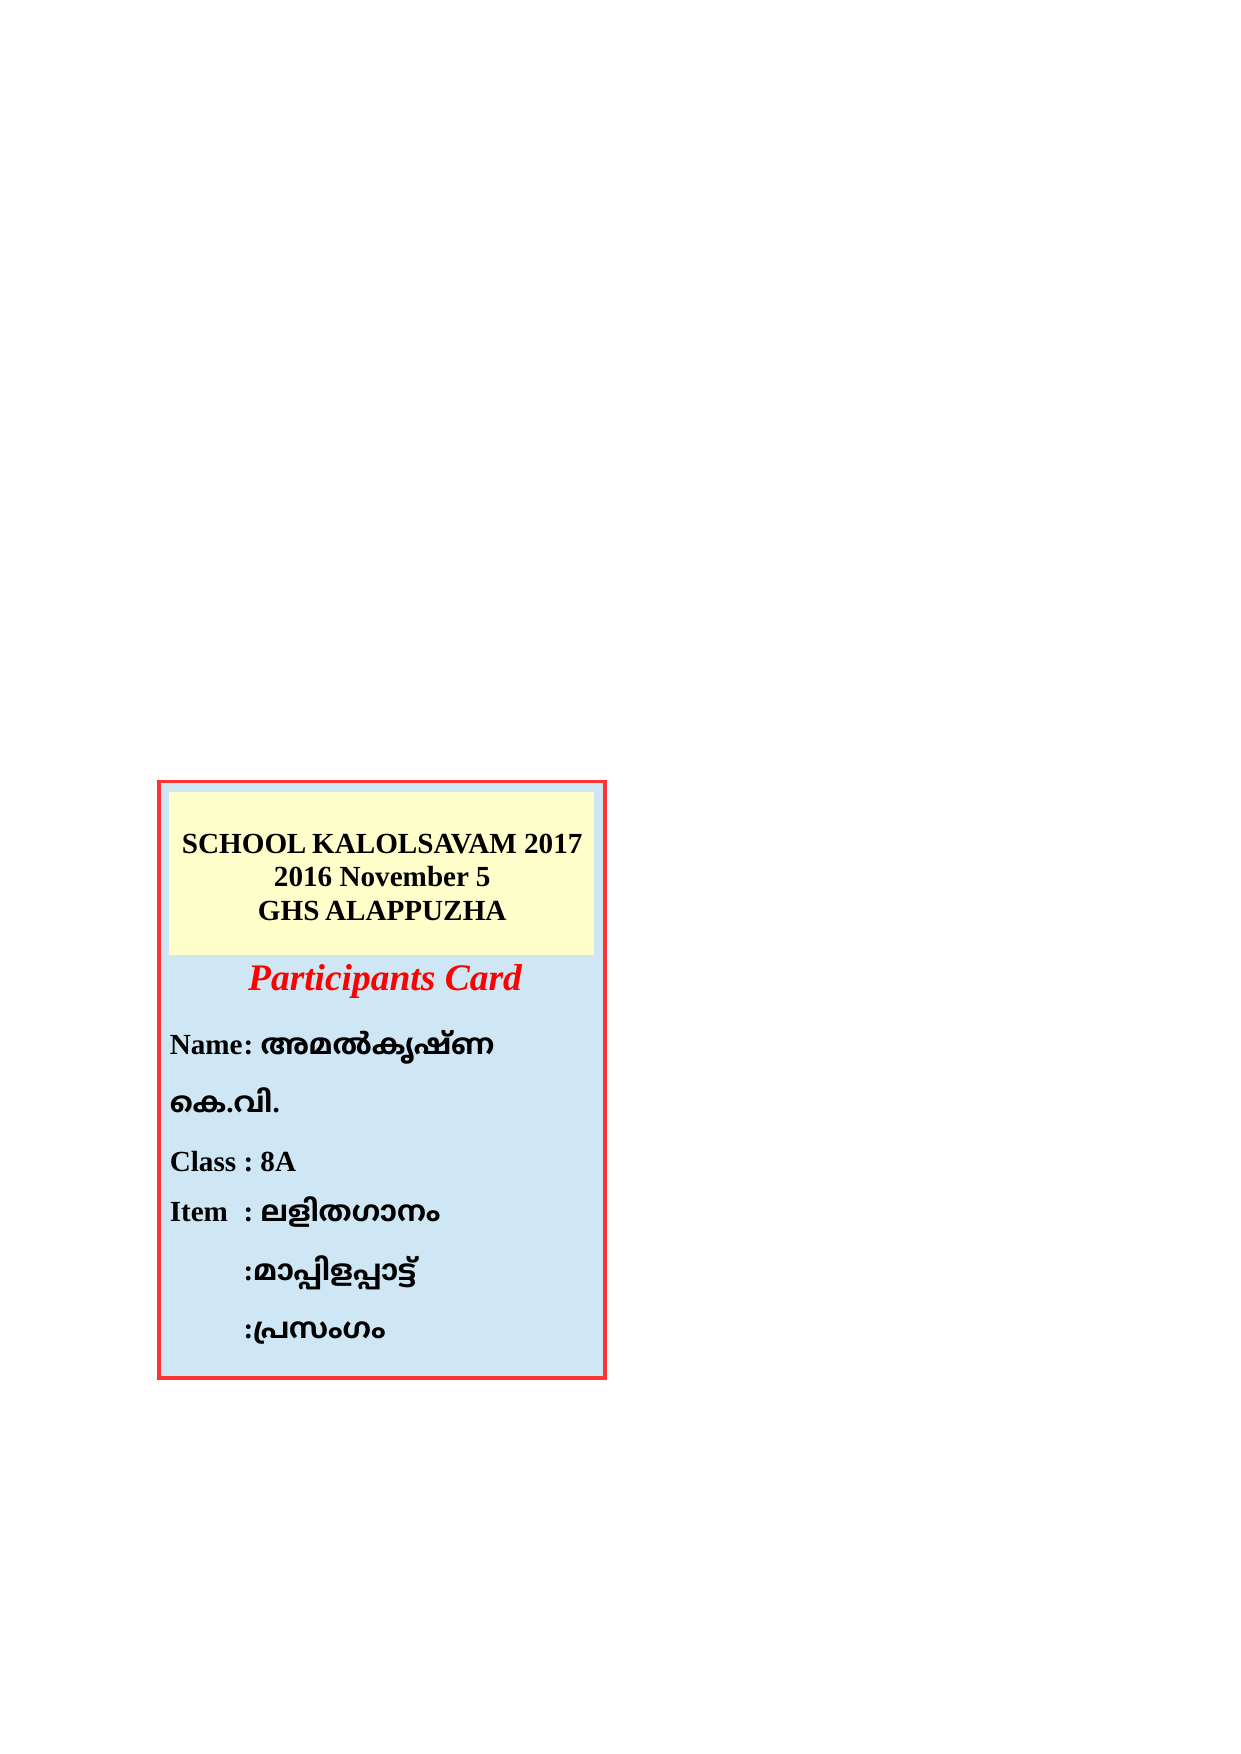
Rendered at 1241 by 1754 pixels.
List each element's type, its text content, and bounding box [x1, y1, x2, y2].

text 2016 November 5 [169, 859, 594, 893]
text SCHOOL KALOLSAVAM 2017 [169, 826, 594, 859]
text GHS ALAPPUZHA [169, 893, 594, 926]
text Participants Card [169, 955, 594, 998]
text Class : 8A [169, 1144, 594, 1177]
text Name : അമല്‍കൃഷ്ണ കെ.വി. [169, 1027, 594, 1124]
text :മാപ്പിളപ്പാട്ട് [169, 1253, 594, 1292]
text Item : ലളിതഗാനം [169, 1194, 594, 1233]
text :പ്രസംഗം [169, 1312, 594, 1351]
